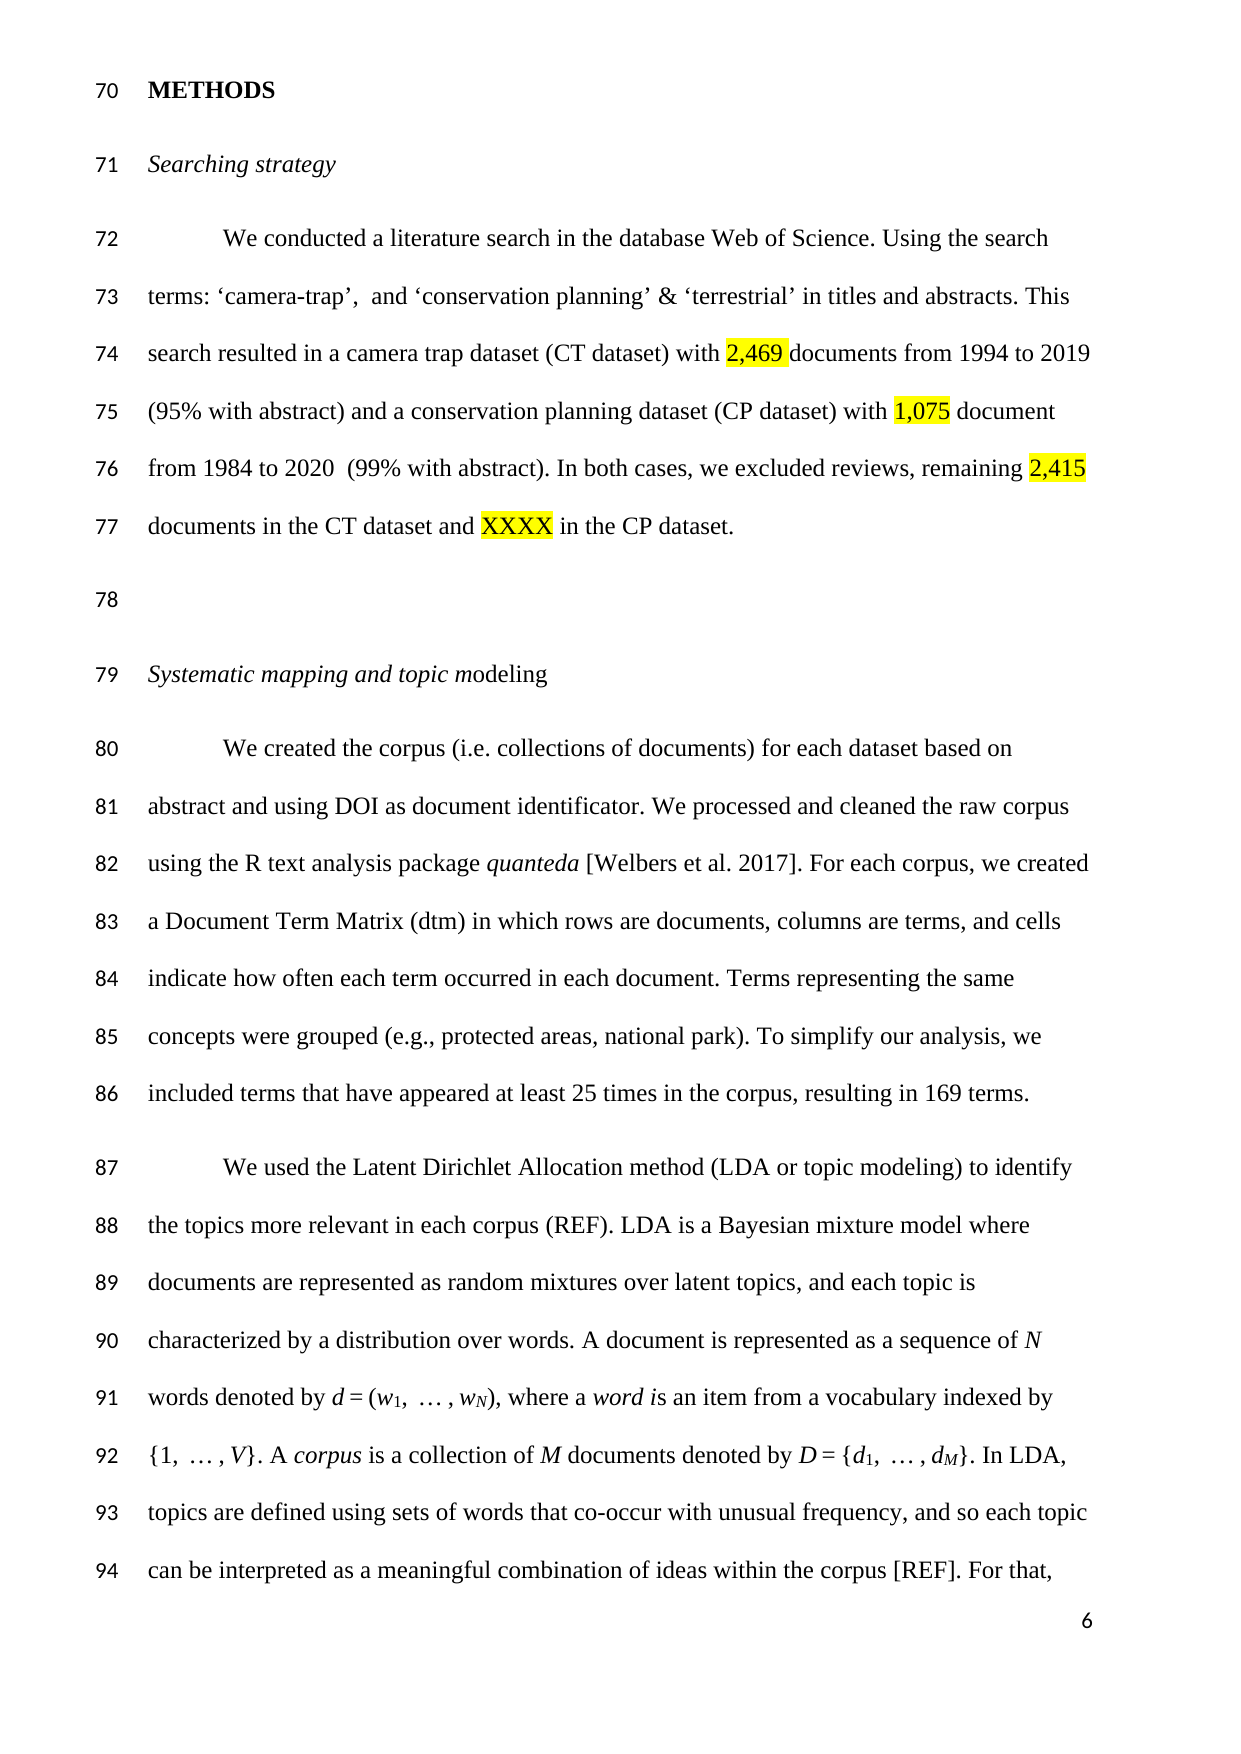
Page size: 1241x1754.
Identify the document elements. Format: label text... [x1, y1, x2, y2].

text METHODS [148, 75, 1093, 104]
text Searching strategy [148, 149, 1093, 178]
text We used the Latent Dirichlet Allocation method (LDA or topic modeling) to identify the topics more relevant in each corpus (REF). LDA is a Bayesian mixture model where documents are represented as random mixtures over latent topics, and each topic is characterized by a distribution over words. A document is represented as a sequence of N words denoted by d = (w1, … , wN), where a word is an item from a vocabulary indexed by {1, … , V}. A corpus is a collection of M documents denoted by D = {d1, … , dM}. In LDA, topics are defined using sets of words that co-occur with unusual frequency, and so each topic can be interpreted as a meaningful combination of ideas within the corpus [REF]. For that, [148, 1152, 1093, 1584]
text We conducted a literature search in the database Web of Science. Using the search terms: ‘camera-trap’, and ‘conservation planning’ & ‘terrestrial’ in titles and abstracts. This search resulted in a camera trap dataset (CT dataset) with 2,469 documents from 1994 to 2019 (95% with abstract) and a conservation planning dataset (CP dataset) with 1,075 document from 1984 to 2020 (99% with abstract). In both cases, we excluded reviews, remaining 2,415 documents in the CT dataset and XXXX in the CP dataset. [148, 223, 1093, 539]
text We created the corpus (i.e. collections of documents) for each dataset based on abstract and using DOI as document identificator. We processed and cleaned the raw corpus using the R text analysis package quanteda [Welbers et al. 2017]. For each corpus, we created a Document Term Matrix (dtm) in which rows are documents, columns are terms, and cells indicate how often each term occurred in each document. Terms representing the same concepts were grouped (e.g., protected areas, national park). To simplify our analysis, we included terms that have appeared at least 25 times in the corpus, resulting in 169 terms. [148, 733, 1093, 1107]
text Systematic mapping and topic modeling [148, 659, 1093, 688]
